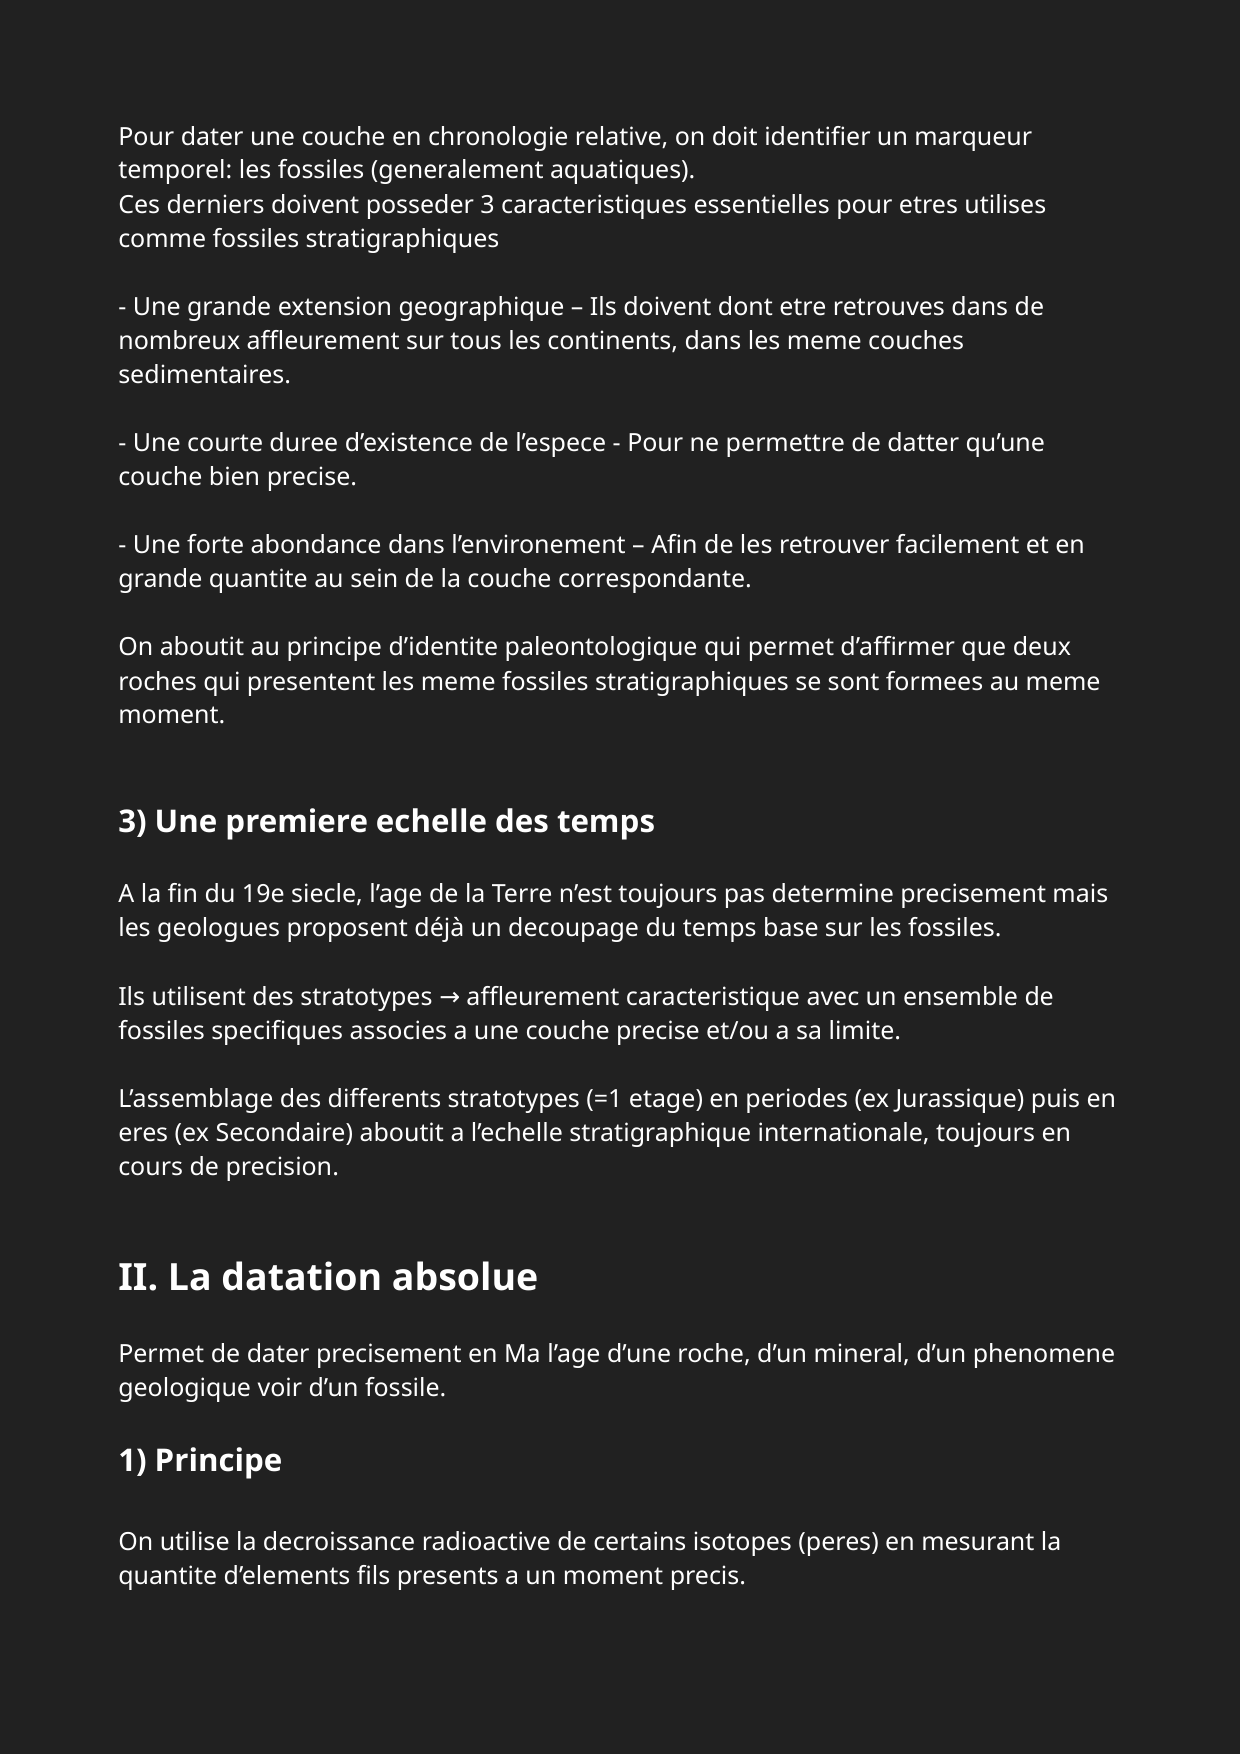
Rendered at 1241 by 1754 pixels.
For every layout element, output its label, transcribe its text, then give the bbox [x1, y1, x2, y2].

text 1) Principe [118, 1438, 1122, 1481]
text Pour dater une couche en chronologie relative, on doit identifier un marqueur temporel: les fossiles (generalement aquatiques). [118, 118, 1122, 186]
text - Une courte duree d’existence de l’espece - Pour ne permettre de datter qu’une couche bien precise. [118, 425, 1122, 493]
text A la fin du 19e siecle, l’age de la Terre n’est toujours pas determine precisement mais les geologues proposent déjà un decoupage du temps base sur les fossiles. [118, 876, 1122, 944]
text - Une forte abondance dans l’environement – Afin de les retrouver facilement et en grande quantite au sein de la couche correspondante. [118, 527, 1122, 595]
text - Une grande extension geographique – Ils doivent dont etre retrouves dans de nombreux affleurement sur tous les continents, dans les meme couches sedimentaires. [118, 288, 1122, 391]
text On utilise la decroissance radioactive de certains isotopes (peres) en mesurant la quantite d’elements fils presents a un moment precis. [118, 1523, 1122, 1591]
text On aboutit au principe d’identite paleontologique qui permet d’affirmer que deux roches qui presentent les meme fossiles stratigraphiques se sont formees au meme moment. [118, 629, 1122, 731]
text Ces derniers doivent posseder 3 caracteristiques essentielles pour etres utilises comme fossiles stratigraphiques [118, 186, 1122, 254]
text Permet de dater precisement en Ma l’age d’une roche, d’un mineral, d’un phenomene geologique voir d’un fossile. [118, 1336, 1122, 1404]
text 3) Une premiere echelle des temps [118, 799, 1122, 842]
text Ils utilisent des stratotypes → affleurement caracteristique avec un ensemble de fossiles specifiques associes a une couche precise et/ou a sa limite. [118, 978, 1122, 1046]
text L’assemblage des differents stratotypes (=1 etage) en periodes (ex Jurassique) puis en eres (ex Secondaire) aboutit a l’echelle stratigraphique internationale, toujours en cours de precision. [118, 1080, 1122, 1183]
text II. La datation absolue [118, 1251, 1122, 1302]
